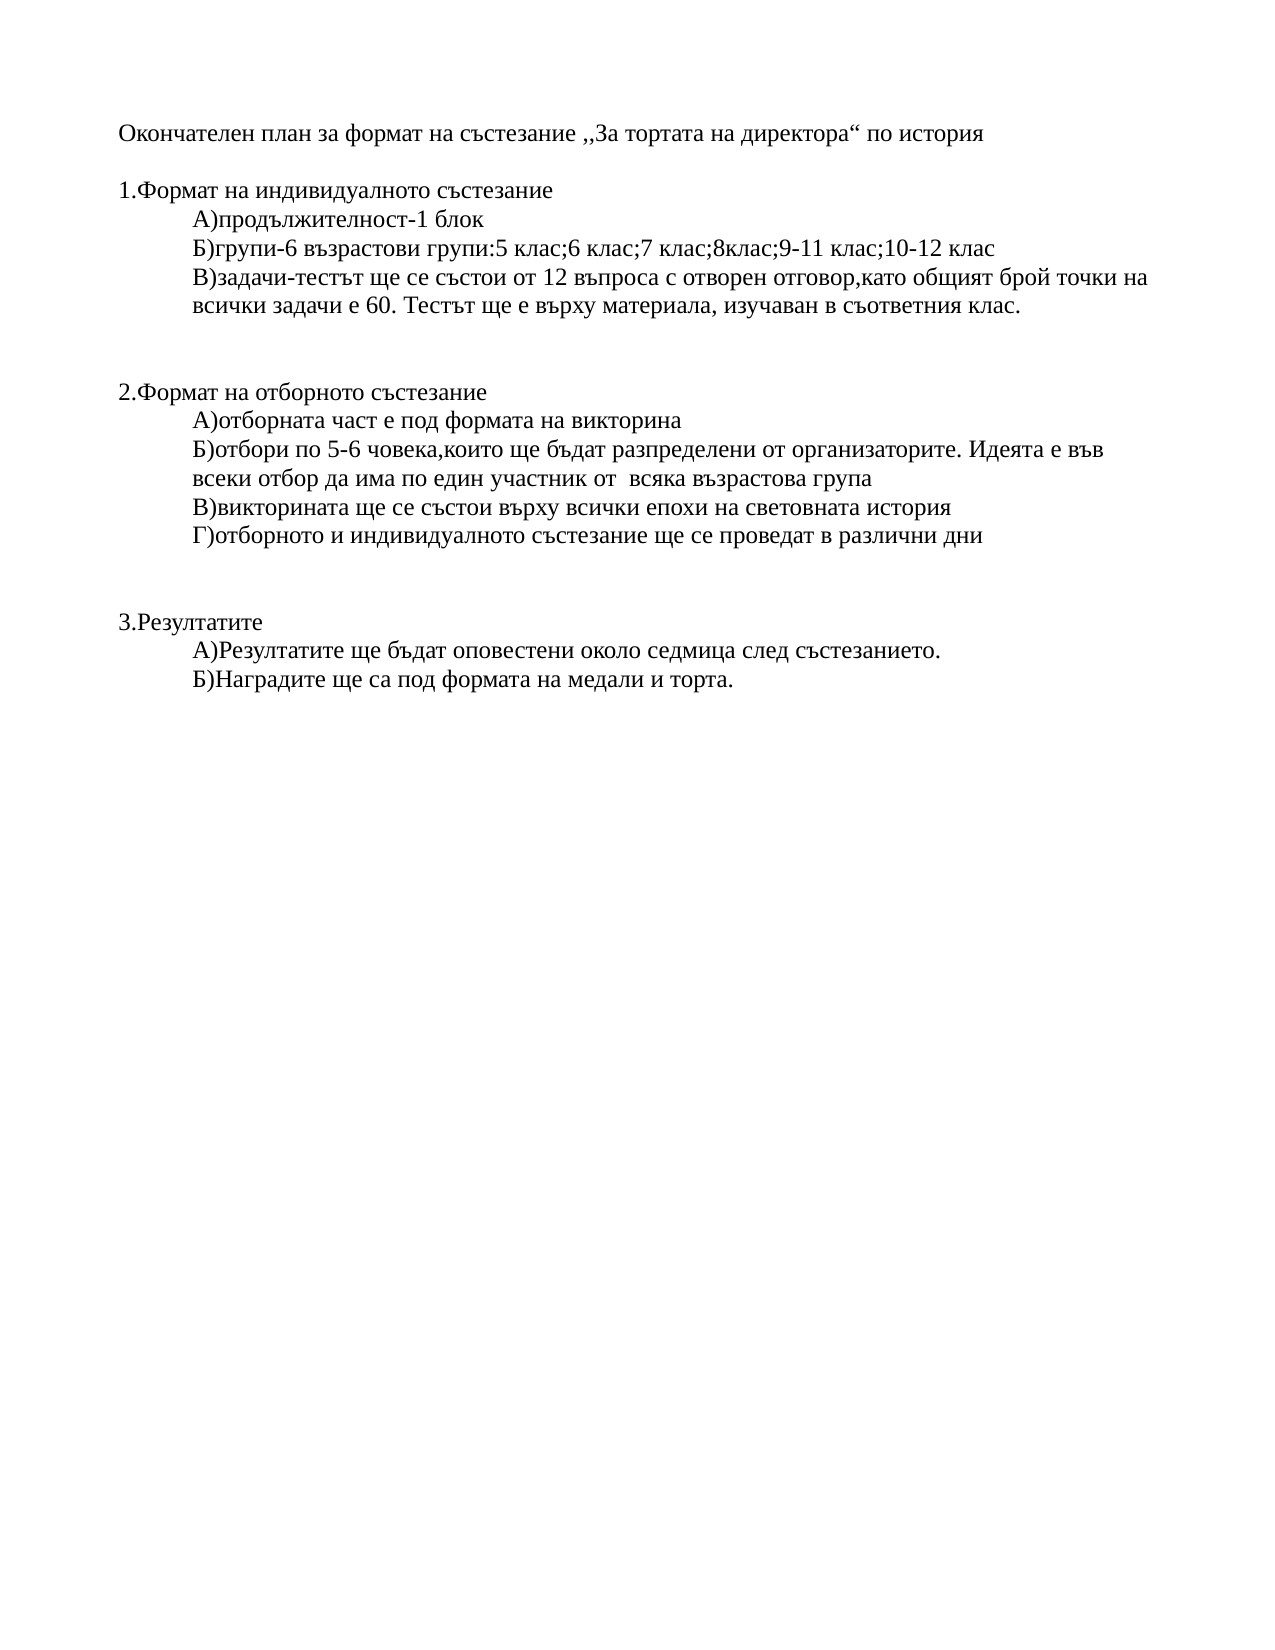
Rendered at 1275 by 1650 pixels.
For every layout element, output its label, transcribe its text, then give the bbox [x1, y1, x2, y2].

text В)задачи-тестът ще се състои от 12 въпроса с отворен отговор,като общият брой точки на всички задачи е 60. Тестът ще е върху материала, изучаван в съответния клас. [118, 262, 1157, 319]
text 1.Формат на индивидуалното състезание [118, 176, 1157, 204]
text А)отборната част е под формата на викторина [118, 406, 1157, 434]
text 3.Резултатите [118, 607, 1157, 636]
text Б)групи-6 възрастови групи:5 клас;6 клас;7 клас;8клас;9-11 клас;10-12 клас [118, 233, 1157, 262]
text Б)Наградите ще са под формата на медали и торта. [118, 664, 1157, 693]
text Б)отбори по 5-6 човека,които ще бъдат разпределени от организаторите. Идеята е във всеки отбор да има по един участник от всяка възрастова група [118, 434, 1157, 492]
text А)Резултатите ще бъдат оповестени около седмица след състезанието. [118, 636, 1157, 664]
text Окончателен план за формат на състезание ,,За тортата на директора“ по история [118, 118, 1157, 147]
text В)викторината ще се състои върху всички епохи на световната история [118, 492, 1157, 521]
text А)продължителност-1 блок [118, 204, 1157, 233]
text Г)отборното и индивидуалното състезание ще се проведат в различни дни [118, 521, 1157, 549]
text 2.Формат на отборното състезание [118, 377, 1157, 406]
